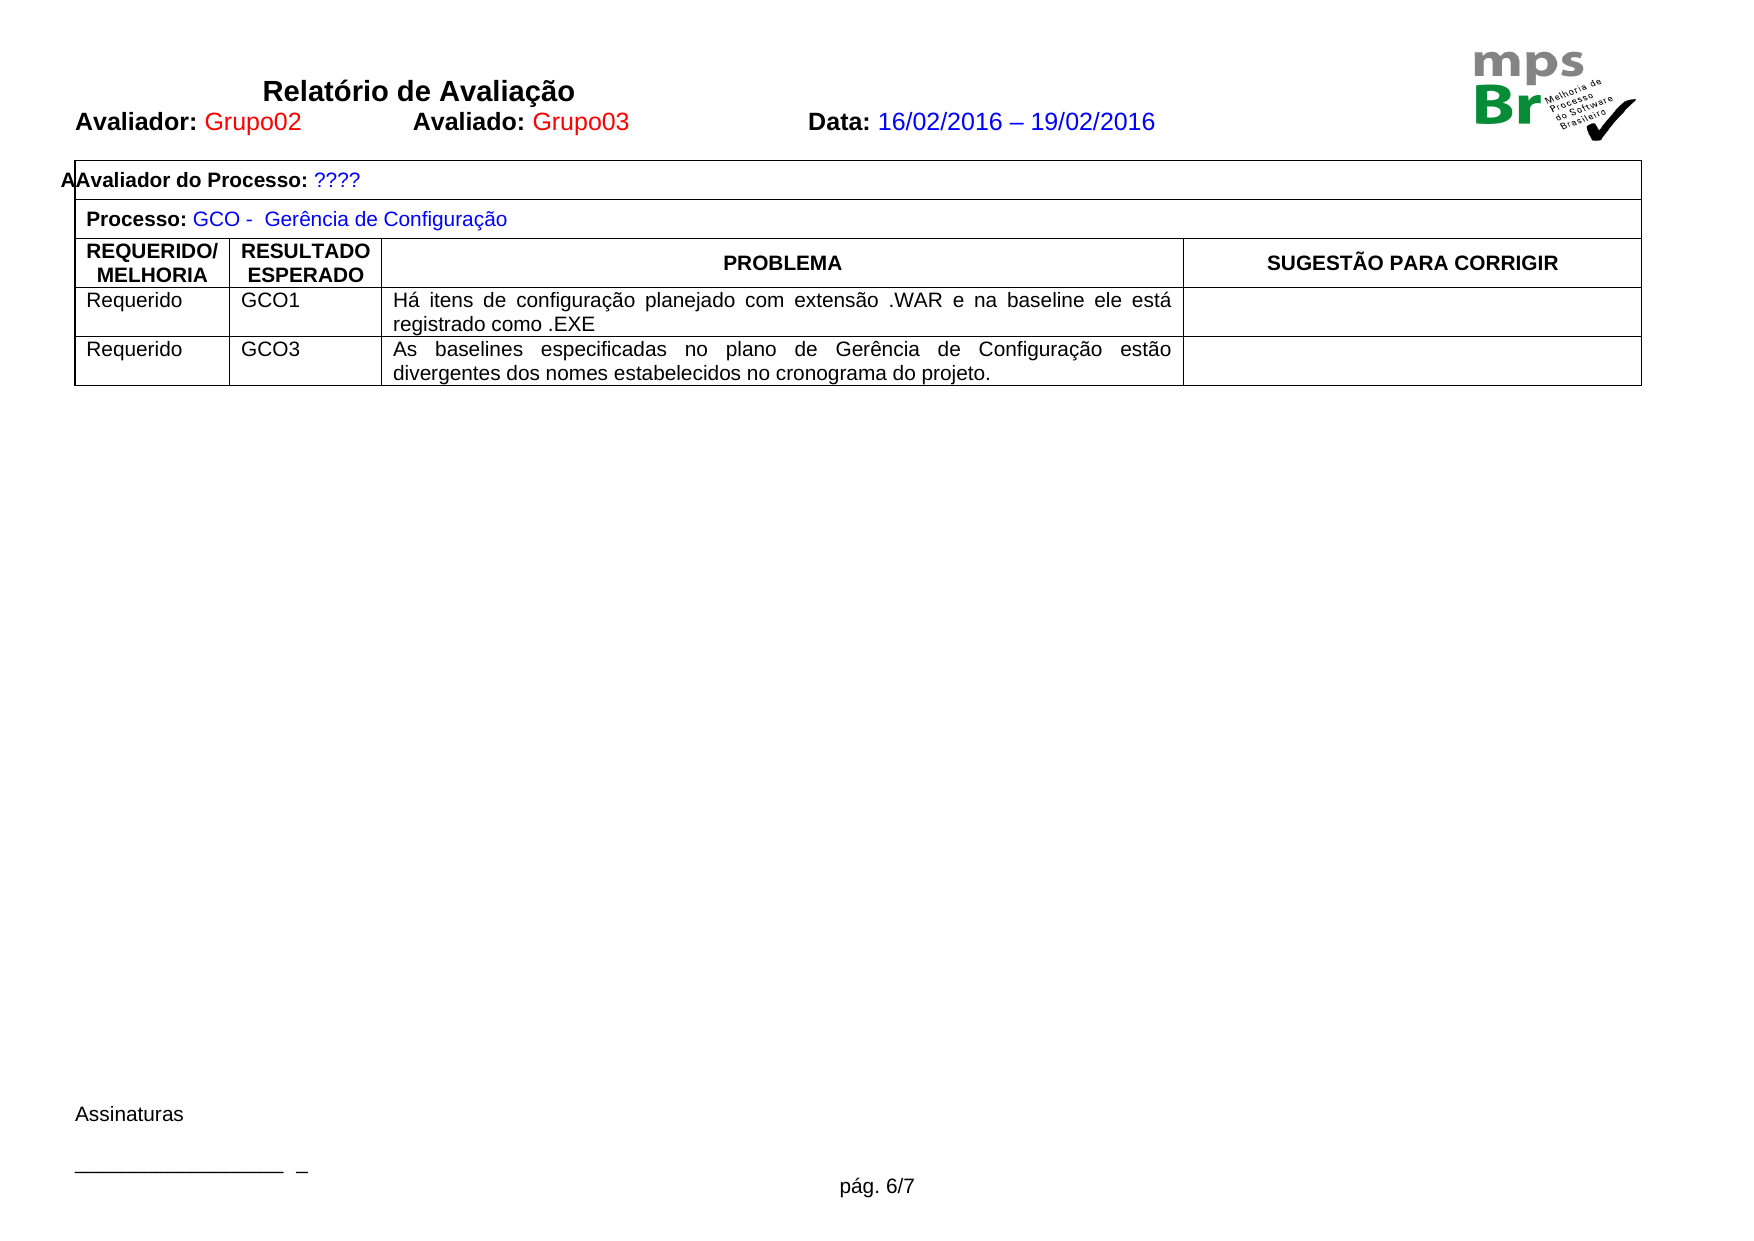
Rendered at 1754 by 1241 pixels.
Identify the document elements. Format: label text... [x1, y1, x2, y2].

table_cell SUGESTÃO PARA CORRIGIR [1184, 239, 1641, 287]
table_header AAvaliador do Processo: ???? [76, 161, 1641, 199]
table_cell RESULTADO ESPERADO [230, 239, 381, 287]
table_cell [1184, 288, 1641, 336]
table_cell As baselines especificadas no plano de Gerência de Configuração estão divergentes dos nomes estabelecidos no cronograma do projeto. [382, 337, 1183, 384]
table_cell Requerido [76, 288, 229, 336]
table_cell REQUERIDO/ MELHORIA [76, 239, 229, 287]
table_cell GCO3 [230, 337, 381, 384]
table_cell Há itens de configuração planejado com extensão .WAR e na baseline ele está registrado como .EXE [382, 288, 1183, 336]
table_cell Processo: GCO - Gerência de Configuração [76, 200, 1641, 238]
picture [1471, 35, 1647, 148]
table_cell [1184, 337, 1641, 384]
table_cell GCO1 [230, 288, 381, 336]
table_cell Requerido [76, 337, 229, 384]
table_cell PROBLEMA [382, 239, 1183, 287]
